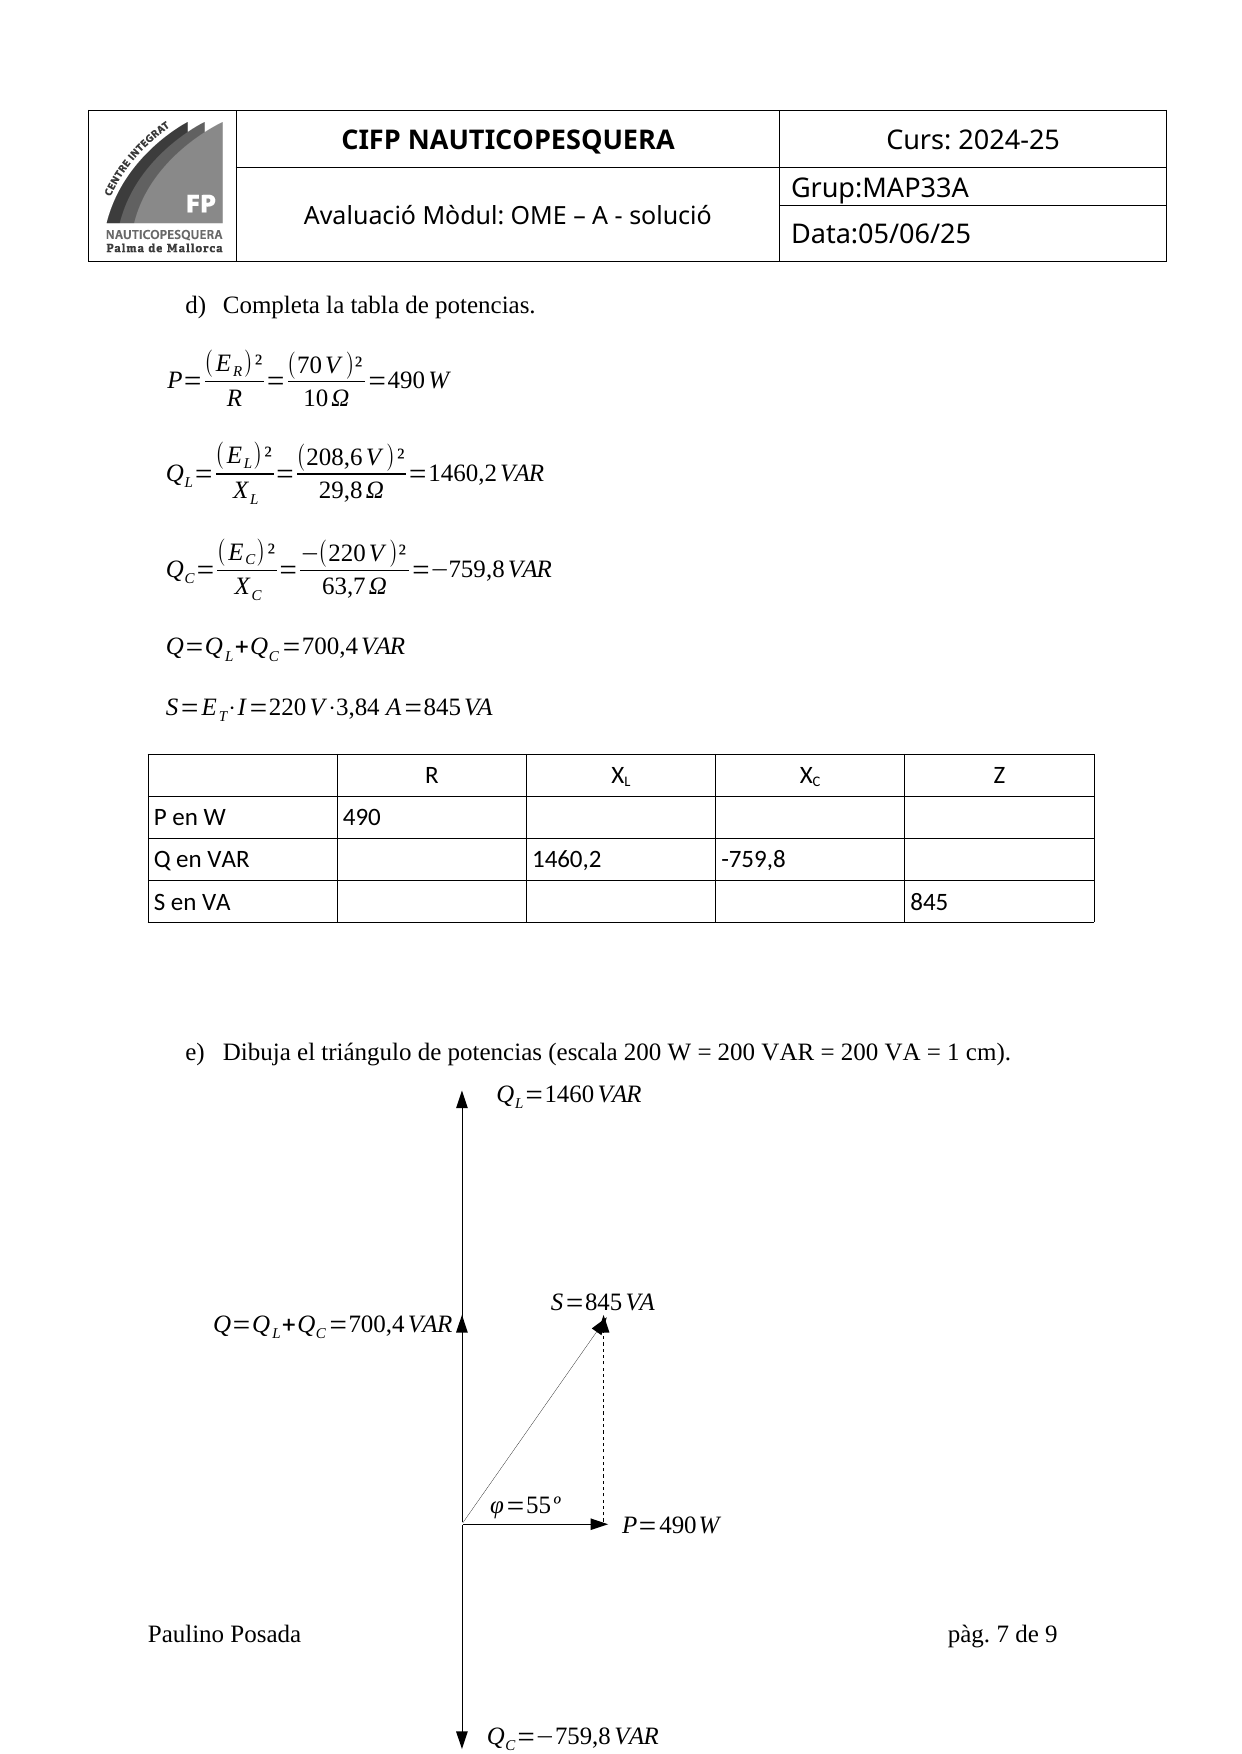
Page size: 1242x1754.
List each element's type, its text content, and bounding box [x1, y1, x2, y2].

table_cell [716, 797, 904, 838]
table_cell [905, 797, 1094, 838]
table_cell 845 [905, 881, 1094, 922]
table_header XC [716, 755, 904, 796]
table_cell S en VA [149, 881, 337, 922]
list Completa la tabla de potencias. [185, 290, 1094, 319]
table_cell [527, 881, 715, 922]
table_cell [338, 839, 526, 880]
table_header XL [527, 755, 715, 796]
picture [100, 111, 229, 260]
table_cell Q en VAR [149, 839, 337, 880]
table_header Z [905, 755, 1094, 796]
list Dibuja el triángulo de potencias (escala 200 W = 200 VAR = 200 VA = 1 cm). [185, 1037, 1094, 1066]
table_cell 1460,2 [527, 839, 715, 880]
table_cell -759,8 [716, 839, 904, 880]
table_header [149, 755, 337, 796]
table_cell P en W [149, 797, 337, 838]
table_cell [527, 797, 715, 838]
table_cell 490 [338, 797, 526, 838]
table_cell [716, 881, 904, 922]
table_cell [905, 839, 1094, 880]
table_cell [338, 881, 526, 922]
table_header R [338, 755, 526, 796]
